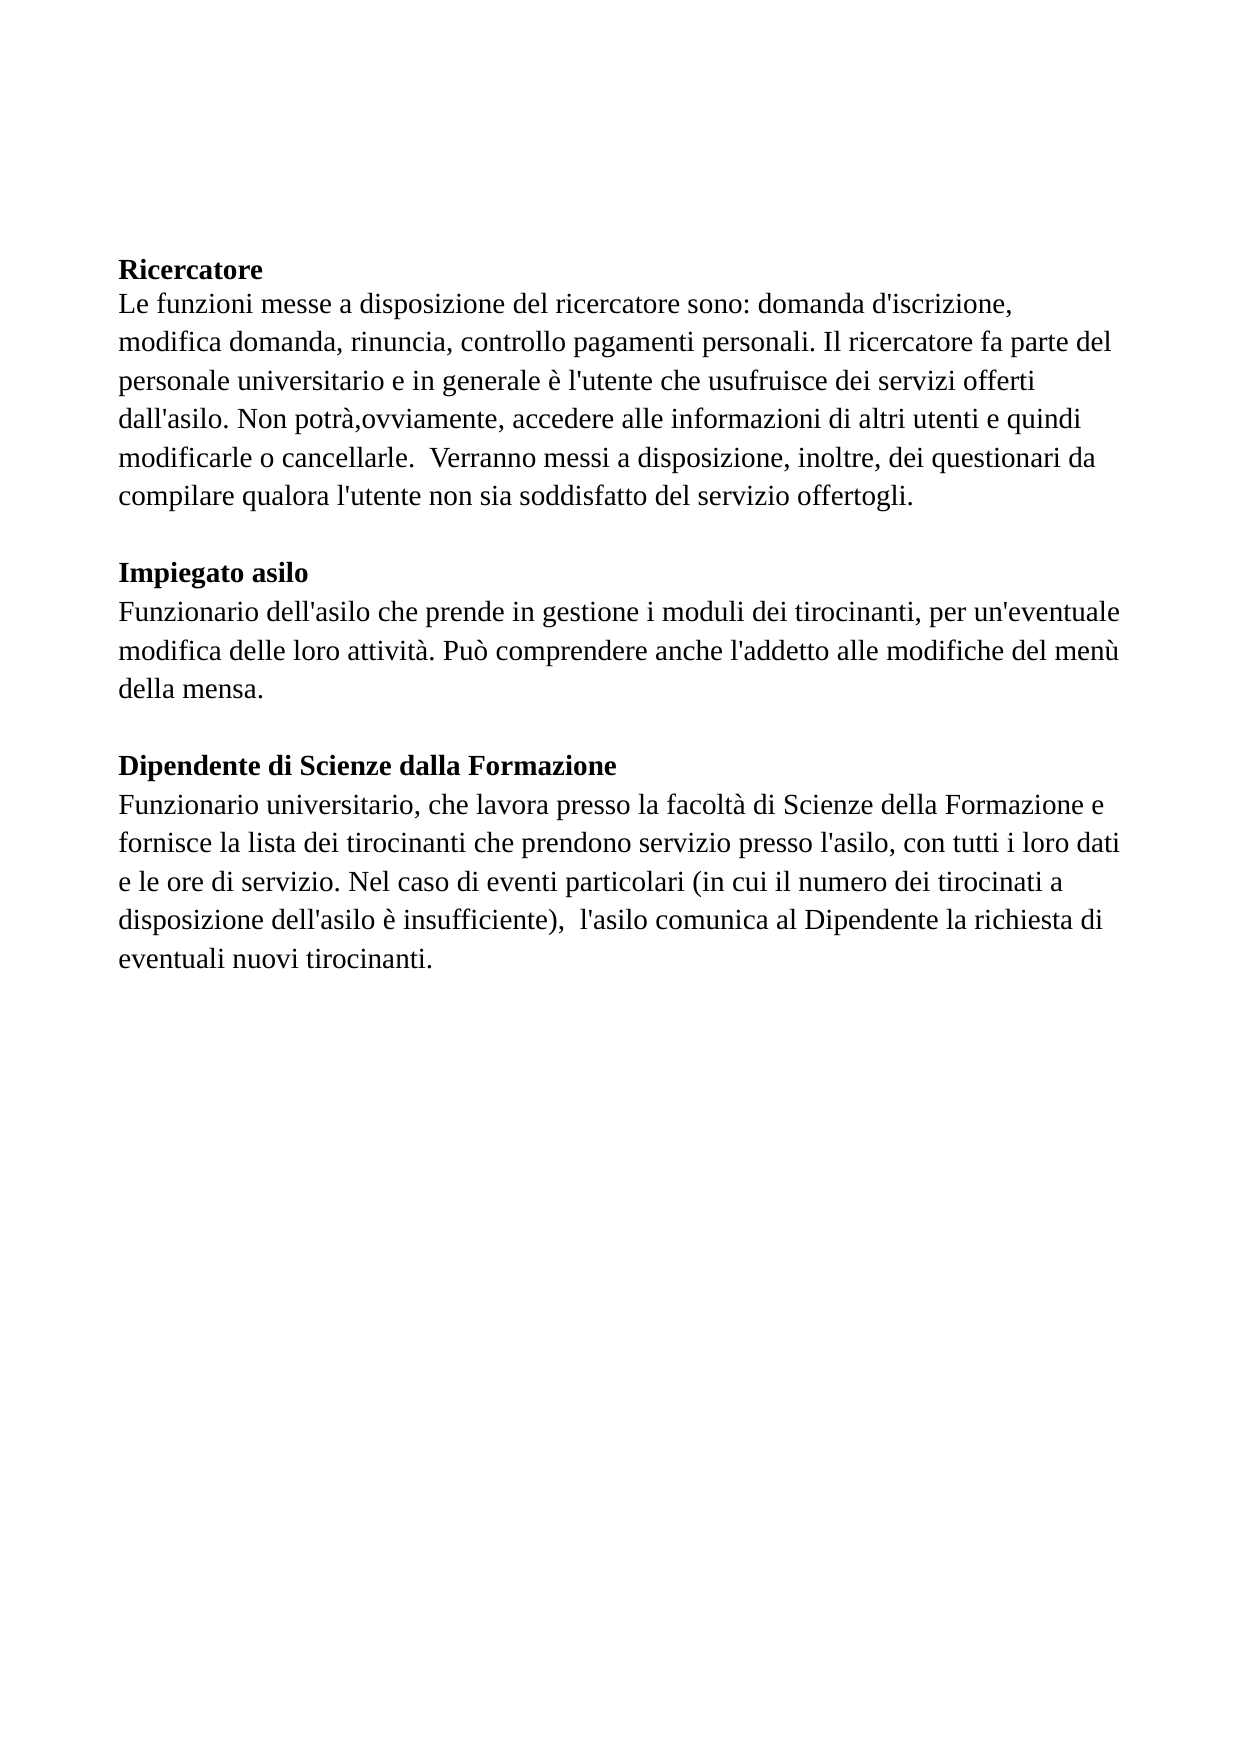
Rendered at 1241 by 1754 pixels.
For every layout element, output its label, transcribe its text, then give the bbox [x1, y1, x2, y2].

text Funzionario dell'asilo che prende in gestione i moduli dei tirocinanti, per un'eventuale modifica delle loro attività. Può comprendere anche l'addetto alle modifiche del menù della mensa. [118, 594, 1122, 705]
text Impiegato asilo [118, 556, 1122, 589]
text Funzionario universitario, che lavora presso la facoltà di Scienze della Formazione e fornisce la lista dei tirocinanti che prendono servizio presso l'asilo, con tutti i loro dati e le ore di servizio. Nel caso di eventi particolari (in cui il numero dei tirocinati a disposizione dell'asilo è insufficiente), l'asilo comunica al Dipendente la richiesta di eventuali nuovi tirocinanti. [118, 787, 1122, 974]
text Le funzioni messe a disposizione del ricercatore sono: domanda d'iscrizione, modifica domanda, rinuncia, controllo pagamenti personali. Il ricercatore fa parte del personale universitario e in generale è l'utente che usufruisce dei servizi offerti dall'asilo. Non potrà,ovviamente, accedere alle informazioni di altri utenti e quindi modificarle o cancellarle. Verranno messi a disposizione, inoltre, dei questionari da compilare qualora l'utente non sia soddisfatto del servizio offertogli. [118, 286, 1122, 512]
text Ricercatore [118, 252, 1122, 286]
text Dipendente di Scienze dalla Formazione [118, 748, 1122, 782]
